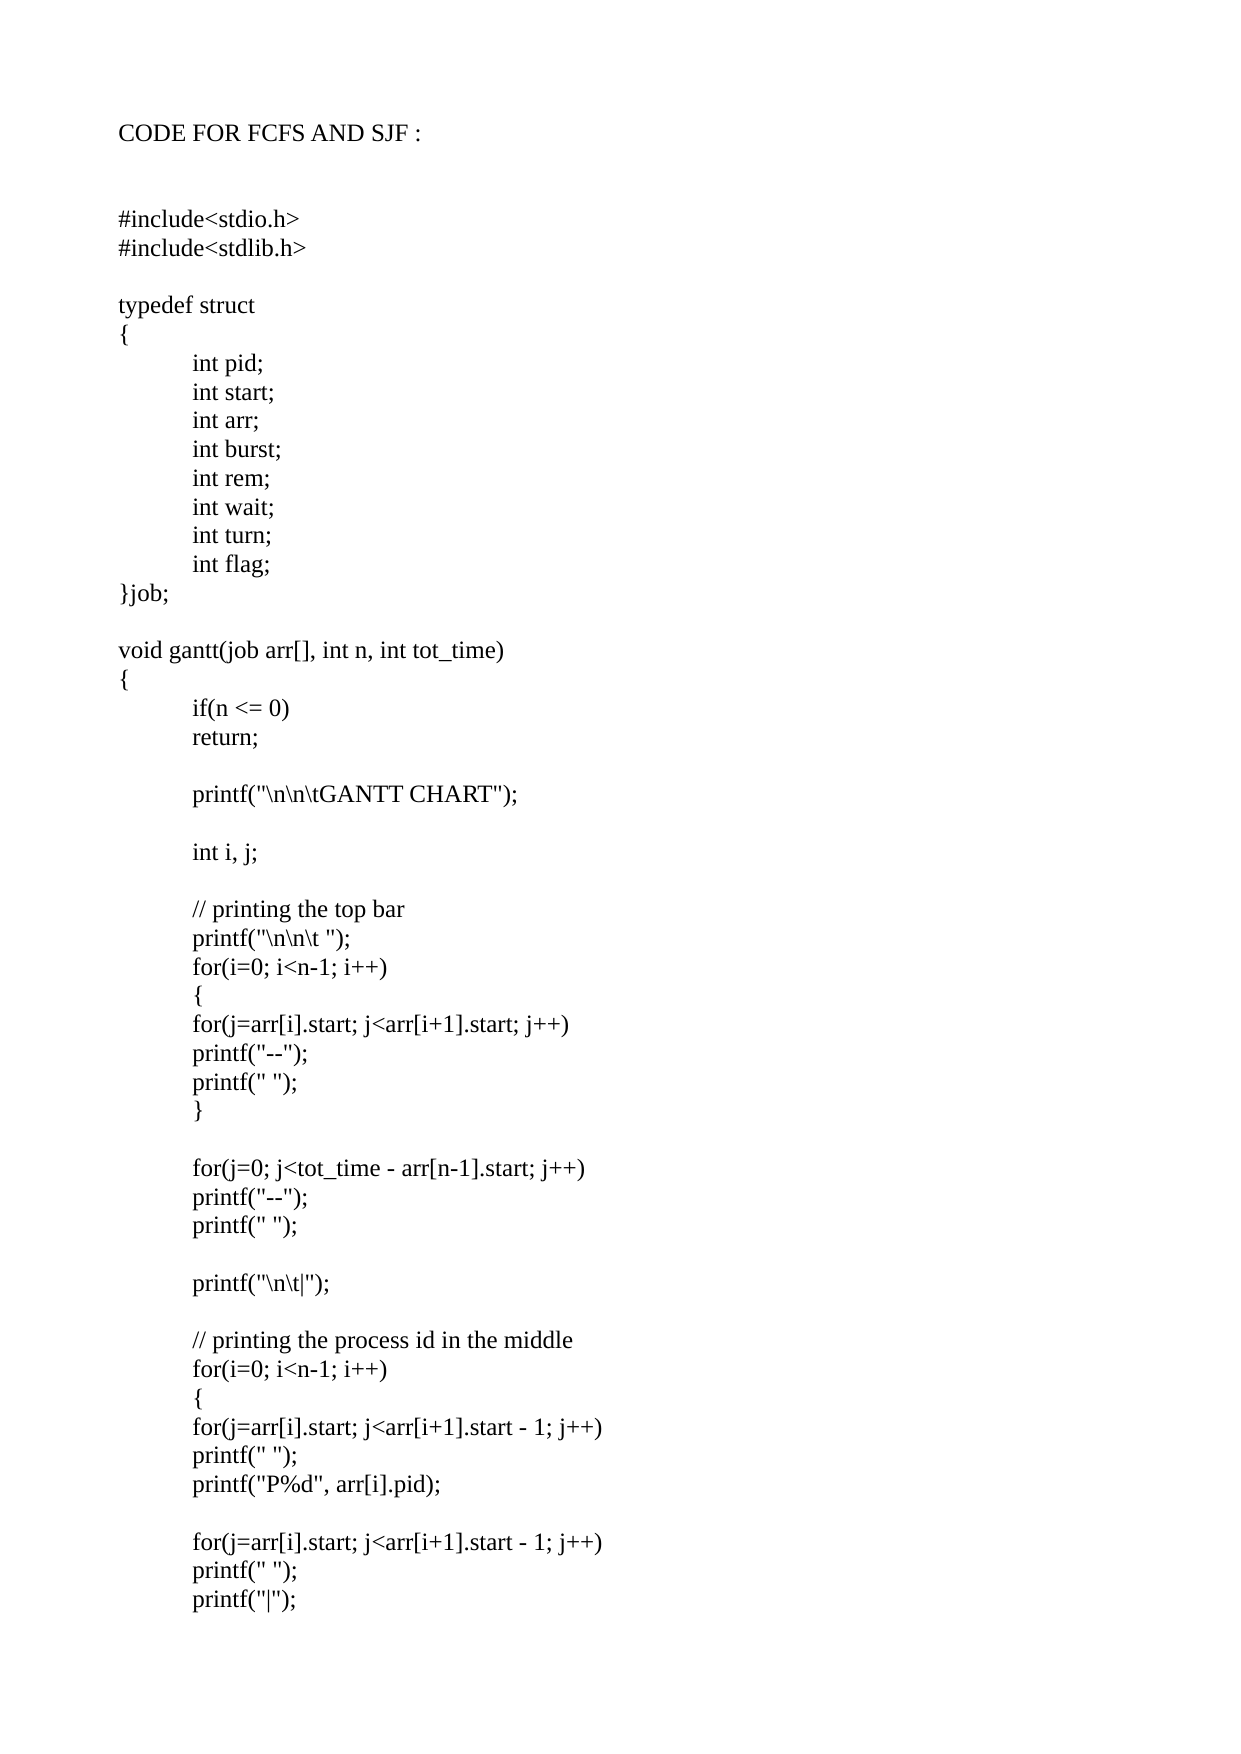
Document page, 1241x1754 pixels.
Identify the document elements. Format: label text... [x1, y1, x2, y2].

text if(n <= 0) [118, 693, 1122, 722]
text // printing the process id in the middle [118, 1326, 1122, 1354]
text for(i=0; i<n-1; i++) [118, 1354, 1122, 1383]
text { [118, 664, 1122, 693]
text for(j=0; j<tot_time - arr[n-1].start; j++) [118, 1153, 1122, 1182]
text printf("\n\t|"); [118, 1268, 1122, 1297]
text for(j=arr[i].start; j<arr[i+1].start; j++) [118, 1009, 1122, 1038]
text for(i=0; i<n-1; i++) [118, 952, 1122, 981]
text printf(" "); [118, 1441, 1122, 1469]
text int burst; [118, 434, 1122, 463]
text int flag; [118, 549, 1122, 578]
text }job; [118, 578, 1122, 607]
text typedef struct [118, 291, 1122, 319]
text } [118, 1096, 1122, 1124]
text printf("--"); [118, 1038, 1122, 1067]
text printf("P%d", arr[i].pid); [118, 1469, 1122, 1498]
text printf(" "); [118, 1556, 1122, 1584]
text for(j=arr[i].start; j<arr[i+1].start - 1; j++) [118, 1527, 1122, 1556]
text { [118, 1383, 1122, 1412]
text { [118, 981, 1122, 1009]
text int i, j; [118, 837, 1122, 866]
text int rem; [118, 463, 1122, 492]
text int start; [118, 377, 1122, 406]
text #include<stdio.h> [118, 204, 1122, 233]
text int arr; [118, 406, 1122, 434]
text void gantt(job arr[], int n, int tot_time) [118, 636, 1122, 664]
text printf("|"); [118, 1584, 1122, 1613]
text printf(" "); [118, 1211, 1122, 1239]
text printf("\n\n\tGANTT CHART"); [118, 779, 1122, 808]
text printf(" "); [118, 1067, 1122, 1096]
text printf("\n\n\t "); [118, 923, 1122, 952]
text printf("--"); [118, 1182, 1122, 1211]
text #include<stdlib.h> [118, 233, 1122, 262]
text for(j=arr[i].start; j<arr[i+1].start - 1; j++) [118, 1412, 1122, 1441]
text return; [118, 722, 1122, 751]
text CODE FOR FCFS AND SJF : [118, 118, 1122, 147]
text int wait; [118, 492, 1122, 521]
text int pid; [118, 348, 1122, 377]
text { [118, 319, 1122, 348]
text int turn; [118, 521, 1122, 549]
text // printing the top bar [118, 894, 1122, 923]
